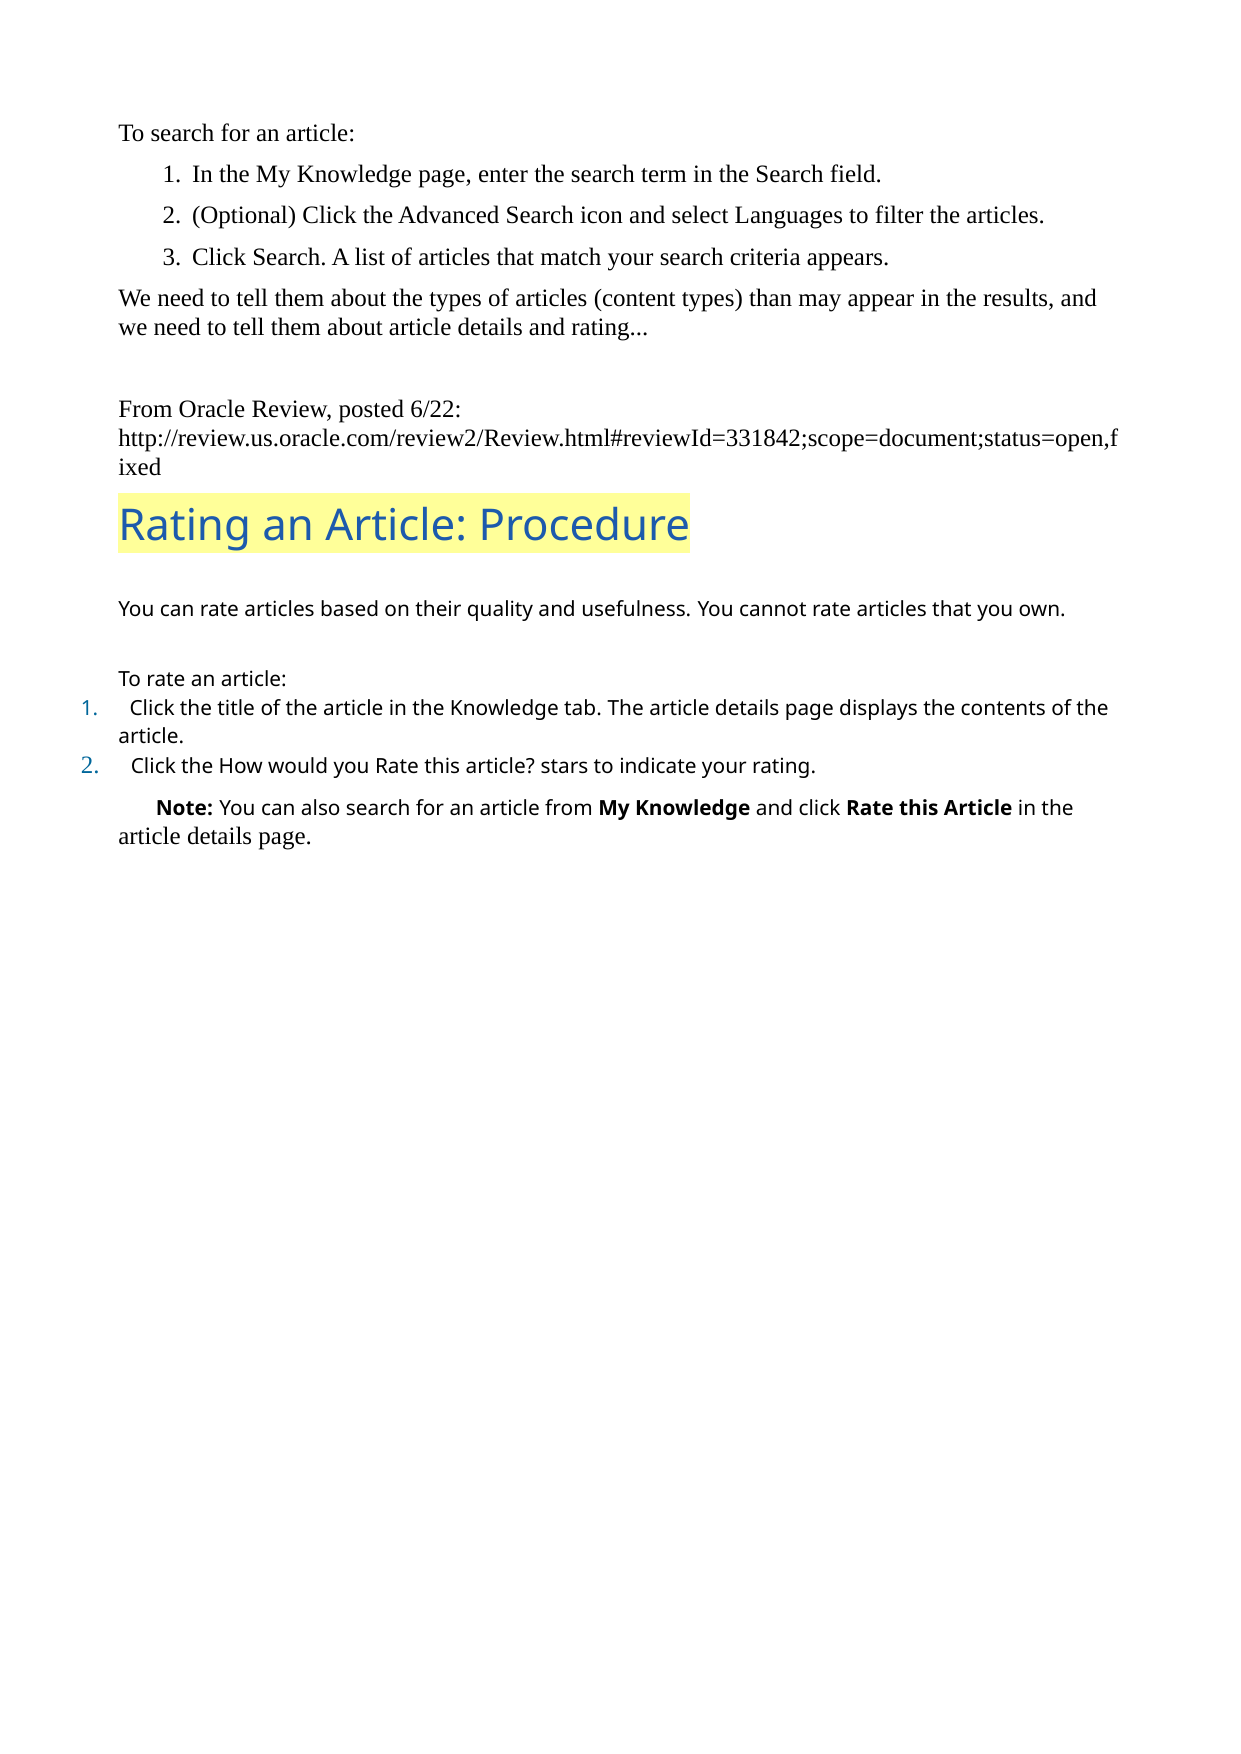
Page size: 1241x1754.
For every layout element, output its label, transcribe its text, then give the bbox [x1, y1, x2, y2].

text 1. Click the title of the article in the Knowledge tab. The article details page displays the contents of the article. [81, 692, 1122, 750]
list Click Search. A list of articles that match your search criteria appears. [162, 242, 1122, 271]
list In the My Knowledge page, enter the search term in the Search field. [162, 159, 1122, 188]
text Note: You can also search for an article from My Knowledge and click Rate this Article in the [156, 792, 1122, 821]
text To rate an article: [118, 664, 1122, 692]
text article details page. [118, 821, 1122, 850]
text Rating an Article: Procedure [118, 493, 1122, 553]
text You can rate articles based on their quality and usefulness. You cannot rate articles that you own. [118, 594, 1122, 622]
text To search for an article: [118, 118, 1122, 147]
text From Oracle Review, posted 6/22: http://review.us.oracle.com/review2/Review.html#reviewId=331842;scope=document;status=open,fixed [118, 394, 1122, 481]
list (Optional) Click the Advanced Search icon and select Languages to filter the articles. [162, 201, 1122, 229]
text We need to tell them about the types of articles (content types) than may appear in the results, and we need to tell them about article details and rating... [118, 283, 1122, 341]
text 2. Click the How would you Rate this article? stars to indicate your rating. [81, 750, 1122, 779]
